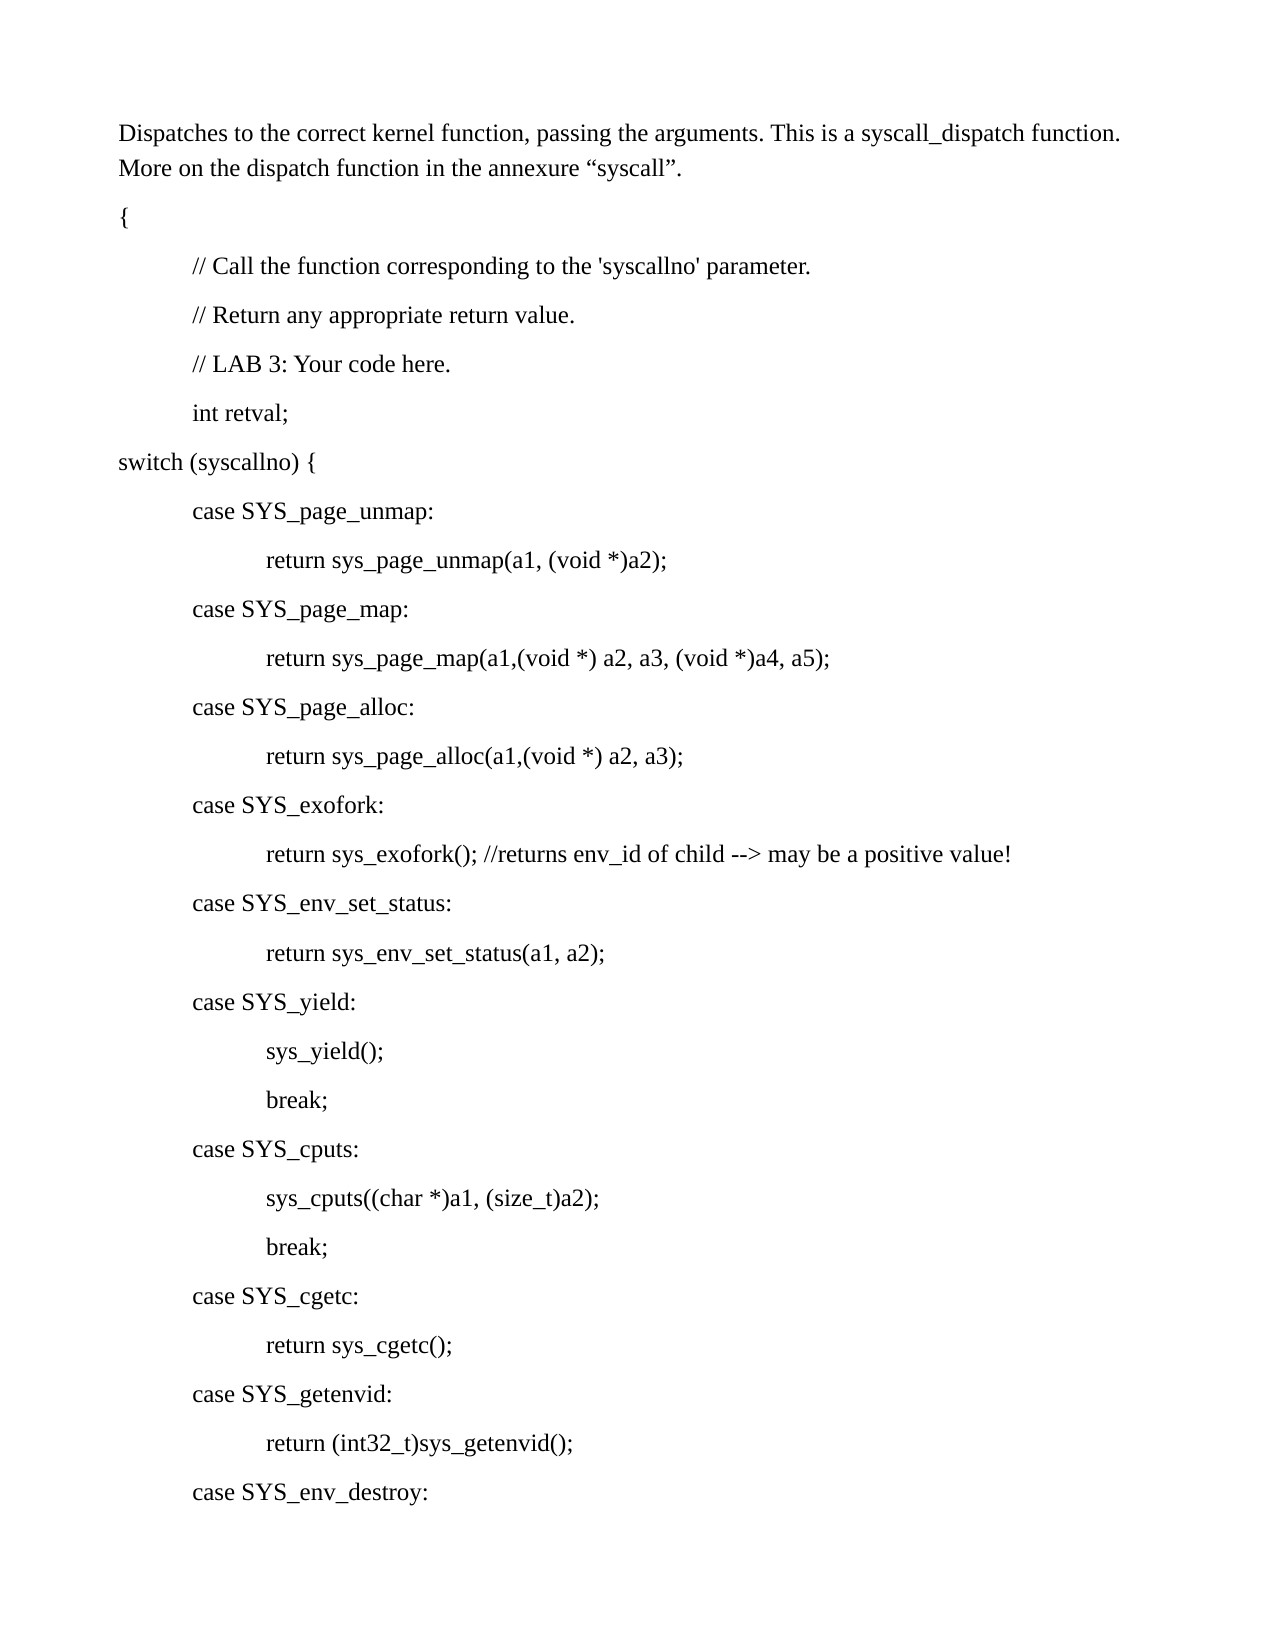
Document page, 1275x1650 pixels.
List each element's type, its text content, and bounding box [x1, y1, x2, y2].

text return (int32_t)sys_getenvid(); [118, 1428, 1157, 1457]
text return sys_exofork(); //returns env_id of child --> may be a positive value! [118, 839, 1157, 868]
text { [118, 202, 1157, 230]
text case SYS_cgetc: [118, 1281, 1157, 1310]
text // Call the function corresponding to the 'syscallno' parameter. [118, 251, 1157, 279]
text case SYS_page_unmap: [118, 496, 1157, 525]
text return sys_page_map(a1,(void *) a2, a3, (void *)a4, a5); [118, 643, 1157, 672]
text return sys_page_unmap(a1, (void *)a2); [118, 545, 1157, 574]
text // LAB 3: Your code here. [118, 349, 1157, 378]
text return sys_env_set_status(a1, a2); [118, 938, 1157, 966]
text break; [118, 1232, 1157, 1261]
text case SYS_exofork: [118, 790, 1157, 819]
text case SYS_cputs: [118, 1134, 1157, 1163]
text int retval; [118, 398, 1157, 427]
text // Return any appropriate return value. [118, 300, 1157, 328]
text Dispatches to the correct kernel function, passing the arguments. This is a syscall_dispatch function. More on the dispatch function in the annexure “syscall”. [118, 118, 1157, 181]
text case SYS_page_map: [118, 594, 1157, 623]
text sys_cputs((char *)a1, (size_t)a2); [118, 1183, 1157, 1212]
text return sys_cgetc(); [118, 1330, 1157, 1359]
text switch (syscallno) { [118, 447, 1157, 476]
text sys_yield(); [118, 1036, 1157, 1064]
text case SYS_page_alloc: [118, 692, 1157, 721]
text break; [118, 1085, 1157, 1113]
text case SYS_env_set_status: [118, 888, 1157, 917]
text case SYS_getenvid: [118, 1379, 1157, 1408]
text case SYS_env_destroy: [118, 1477, 1157, 1506]
text case SYS_yield: [118, 987, 1157, 1015]
text return sys_page_alloc(a1,(void *) a2, a3); [118, 741, 1157, 770]
